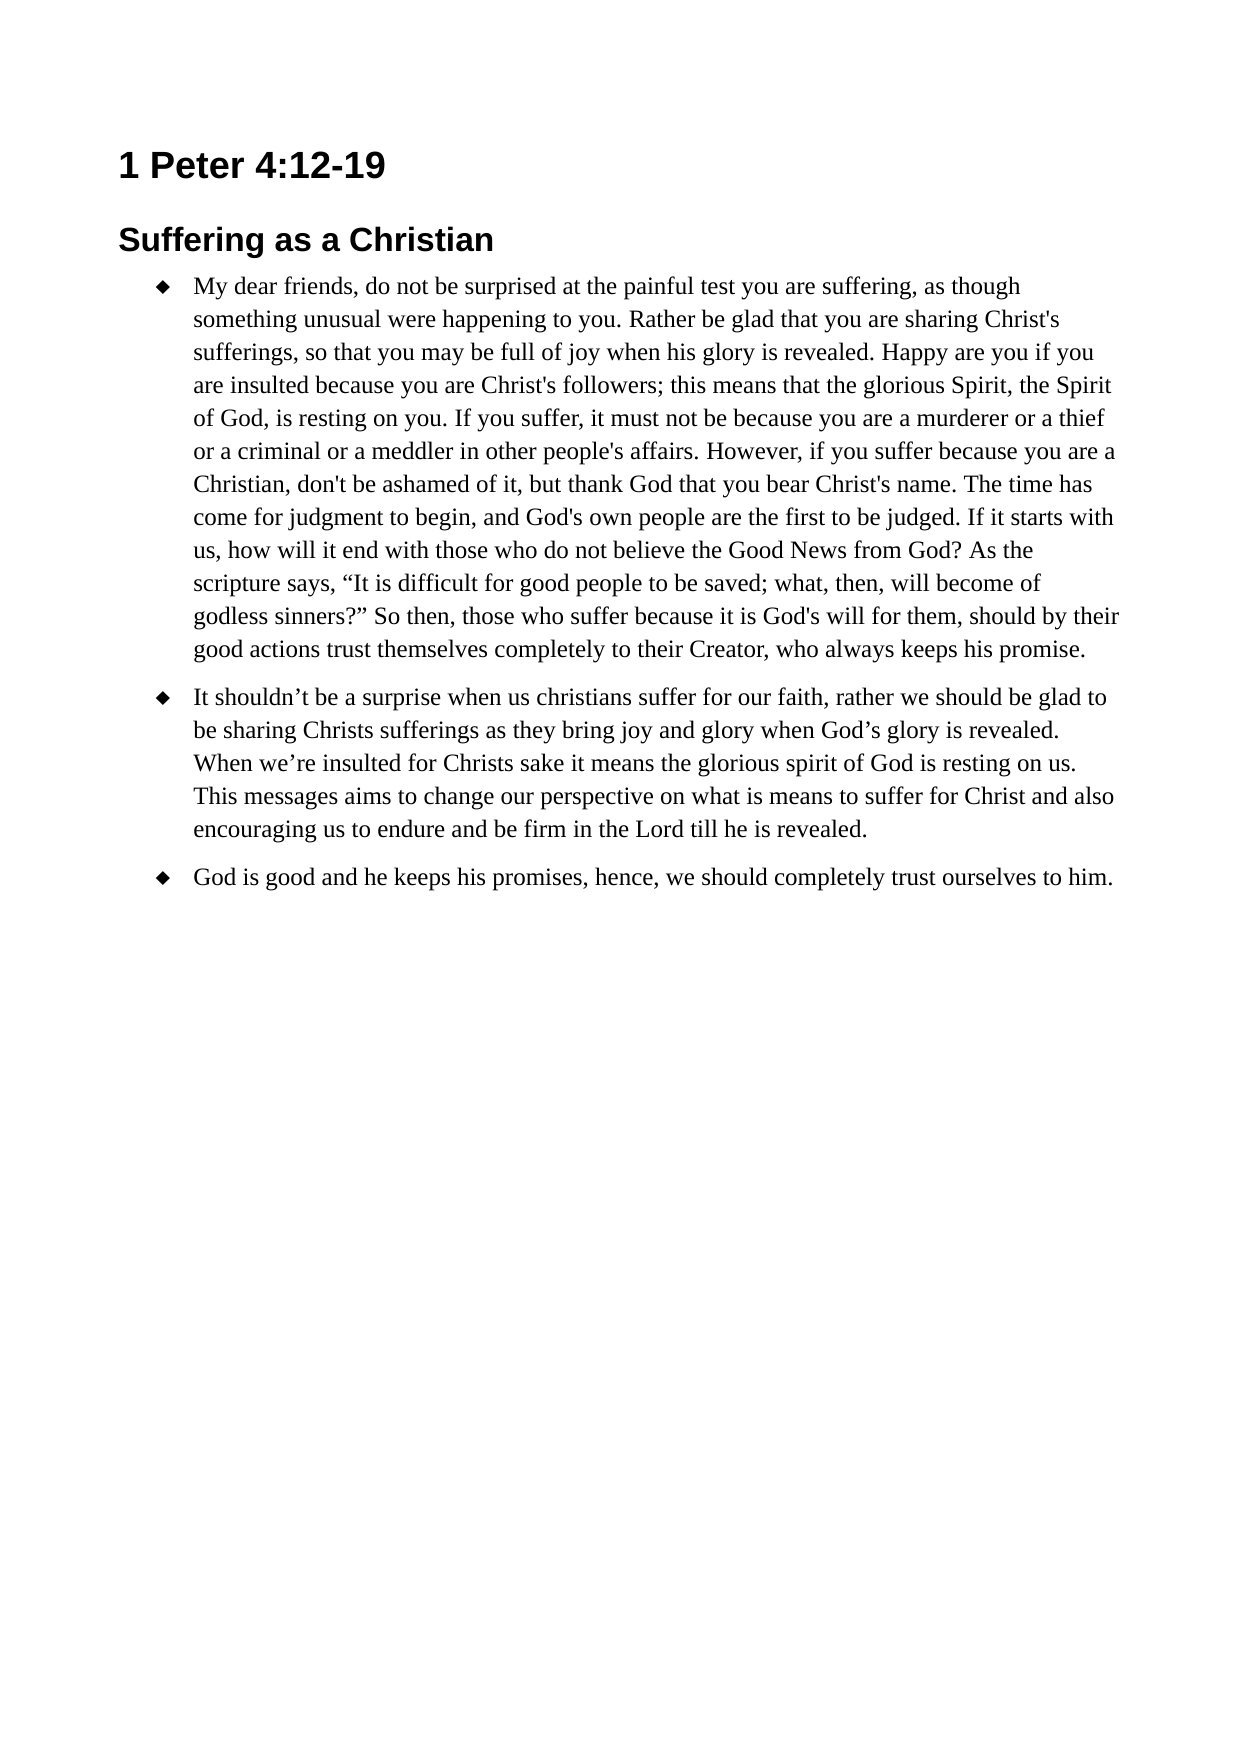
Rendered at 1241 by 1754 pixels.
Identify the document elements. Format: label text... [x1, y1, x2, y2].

subtitle Suffering as a Christian [118, 220, 1122, 259]
list My dear friends, do not be surprised at the painful test you are suffering, as though something unusual were happening to you. Rather be glad that you are sharing Christ's sufferings, so that you may be full of joy when his glory is revealed. Happy are you if you are insulted because you are Christ's followers; this means that the glorious Spirit, the Spirit of God, is resting on you. If you suffer, it must not be because you are a murderer or a thief or a criminal or a meddler in other people's affairs. However, if you suffer because you are a Christian, don't be ashamed of it, but thank God that you bear Christ's name. The time has come for judgment to begin, and God's own people are the first to be judged. If it starts with us, how will it end with those who do not believe the Good News from God? As the scripture says, “It is difficult for good people to be saved; what, then, will become of godless sinners?” So then, those who suffer because it is God's will for them, should by their good actions trust themselves completely to their Creator, who always keeps his promise. [156, 271, 1122, 663]
list God is good and he keeps his promises, hence, we should completely trust ourselves to him. [156, 862, 1122, 891]
subtitle 1 Peter 4:12-19 [118, 143, 1122, 187]
list It shouldn’t be a surprise when us christians suffer for our faith, rather we should be glad to be sharing Christs sufferings as they bring joy and glory when God’s glory is revealed. When we’re insulted for Christs sake it means the glorious spirit of God is resting on us. This messages aims to change our perspective on what is means to suffer for Christ and also encouraging us to endure and be firm in the Lord till he is revealed. [156, 682, 1122, 843]
